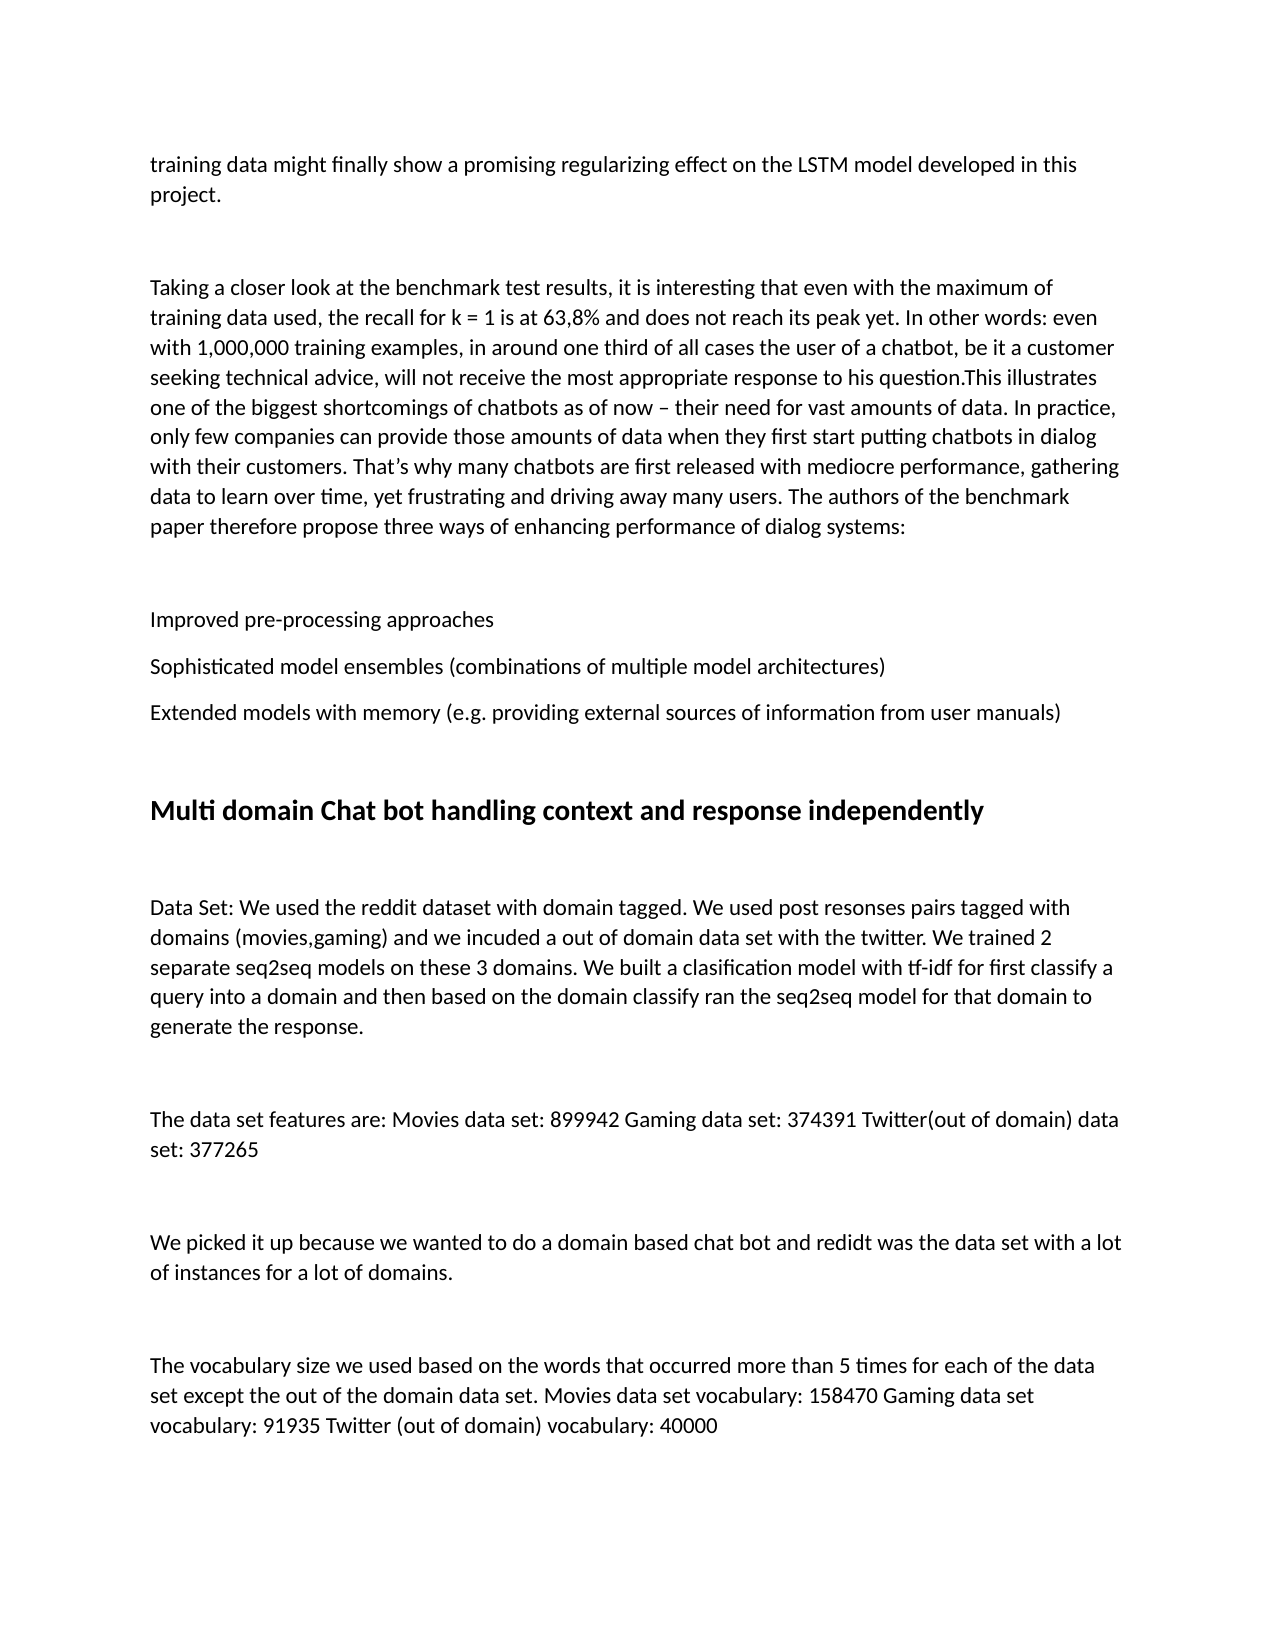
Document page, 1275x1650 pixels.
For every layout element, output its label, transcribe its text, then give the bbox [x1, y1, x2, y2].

text Data Set: We used the reddit dataset with domain tagged. We used post resonses pairs tagged with domains (movies,gaming) and we incuded a out of domain data set with the twitter. We trained 2 separate seq2seq models on these 3 domains. We built a clasification model with tf-idf for first classify a query into a domain and then based on the domain classify ran the seq2seq model for that domain to generate the response. [150, 893, 1125, 1040]
text The data set features are: Movies data set: 899942 Gaming data set: 374391 Twitter(out of domain) data set: 377265 [150, 1106, 1125, 1163]
text We picked it up because we wanted to do a domain based chat bot and redidt was the data set with a lot of instances for a lot of domains. [150, 1228, 1125, 1286]
text Taking a closer look at the benchmark test results, it is interesting that even with the maximum of training data used, the recall for k = 1 is at 63,8% and does not reach its peak yet. In other words: even with 1,000,000 training examples, in around one third of all cases the user of a chatbot, be it a customer seeking technical advice, will not receive the most appropriate response to his question.This illustrates one of the biggest shortcomings of chatbots as of now – their need for vast amounts of data. In practice, only few companies can provide those amounts of data when they first start putting chatbots in dialog with their customers. That’s why many chatbots are first released with mediocre performance, gathering data to learn over time, yet frustrating and driving away many users. The authors of the benchmark paper therefore propose three ways of enhancing performance of dialog systems: [150, 273, 1125, 540]
text Extended models with memory (e.g. providing external sources of information from user manuals) [150, 698, 1125, 726]
text Sophisticated model ensembles (combinations of multiple model architectures) [150, 652, 1125, 680]
text Improved pre-processing approaches [150, 605, 1125, 633]
text Multi domain Chat bot handling context and response independently [150, 792, 1125, 827]
text training data might finally show a promising regularizing effect on the LSTM model developed in this project. [150, 150, 1125, 208]
text The vocabulary size we used based on the words that occurred more than 5 times for each of the data set except the out of the domain data set. Movies data set vocabulary: 158470 Gaming data set vocabulary: 91935 Twitter (out of domain) vocabulary: 40000 [150, 1352, 1125, 1439]
